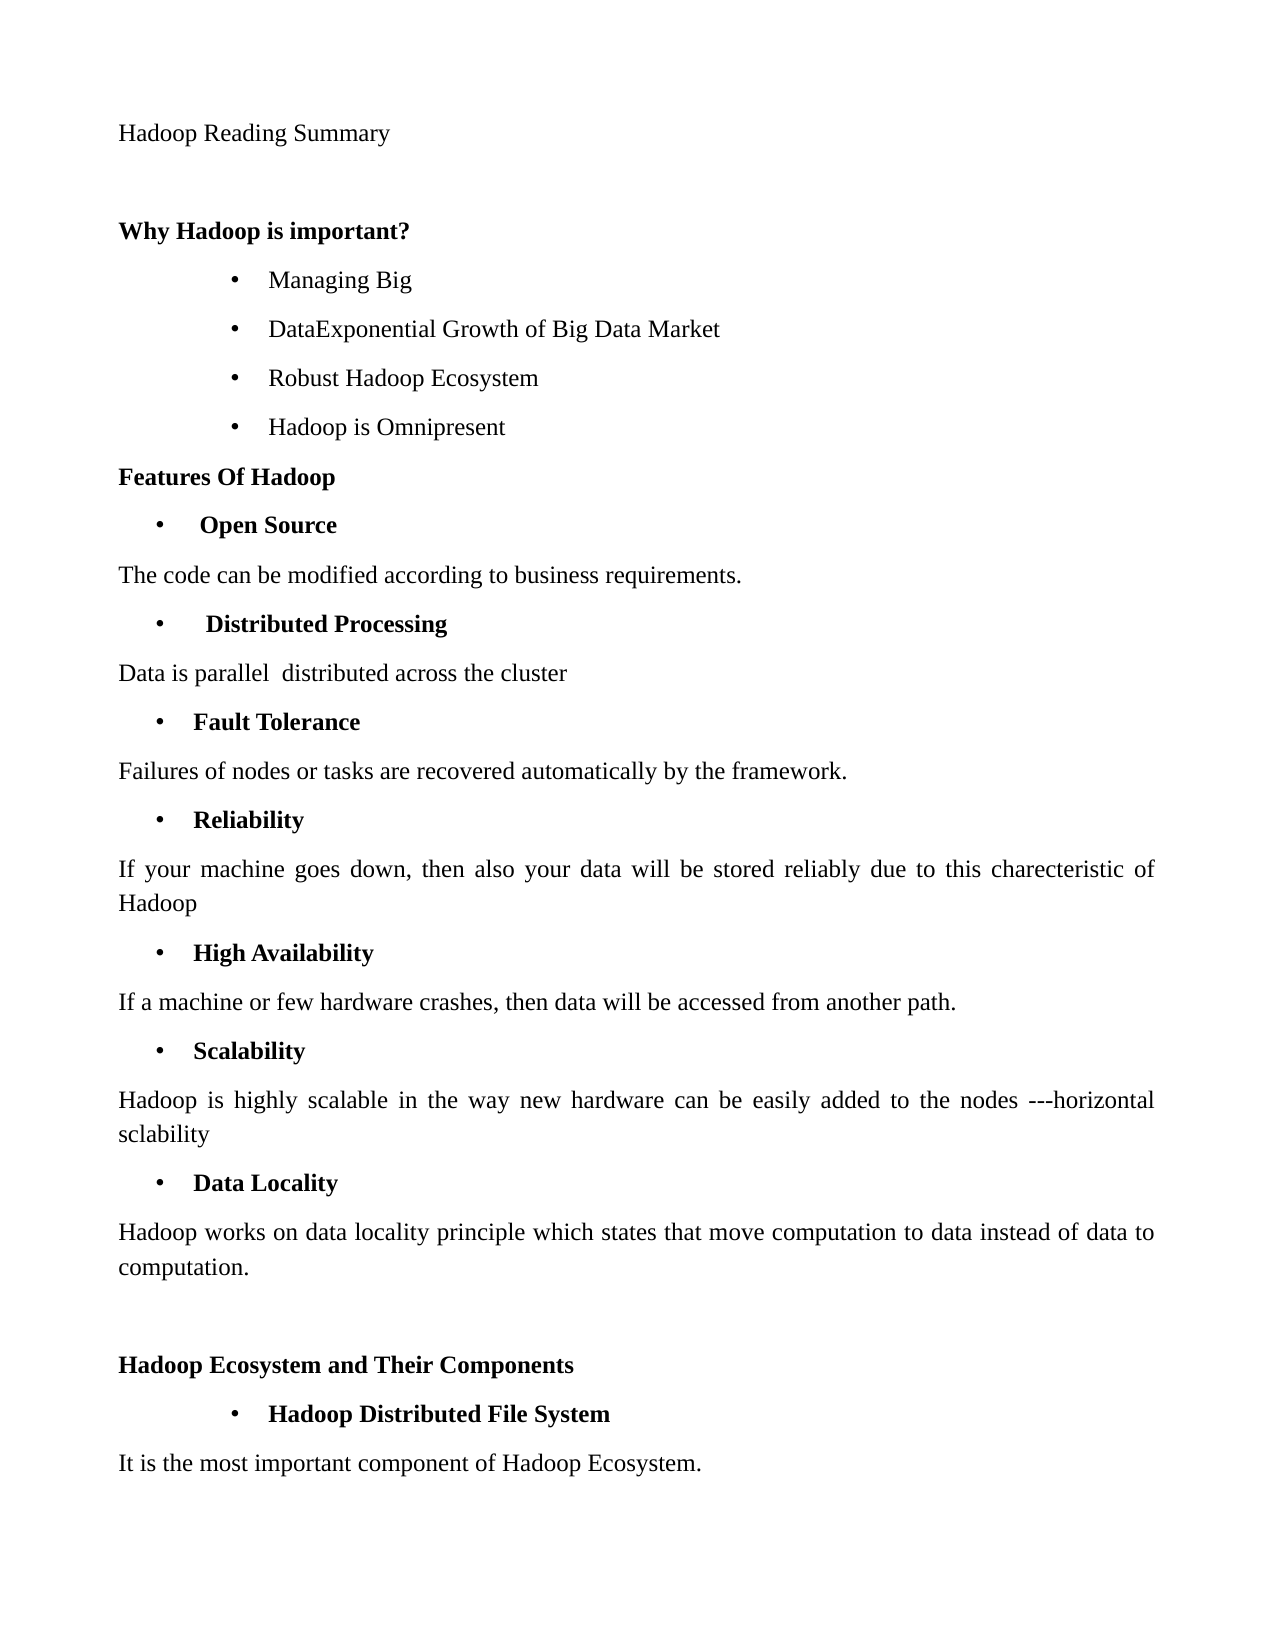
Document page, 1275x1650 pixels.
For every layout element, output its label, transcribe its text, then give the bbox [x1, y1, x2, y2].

text Data is parallel distributed across the cluster [118, 658, 1157, 687]
list Data Locality [156, 1168, 1157, 1197]
list Hadoop is Omnipresent [231, 412, 1157, 441]
list Fault Tolerance [156, 707, 1157, 736]
text Hadoop is highly scalable in the way new hardware can be easily added to the nodes ---horizontal sclability [118, 1085, 1157, 1148]
list DataExponential Growth of Big Data Market [231, 314, 1157, 343]
text Features Of Hadoop [118, 462, 1157, 490]
list Distributed Processing [156, 609, 1157, 637]
list High Availability [156, 938, 1157, 966]
list Reliability [156, 805, 1157, 834]
text The code can be modified according to business requirements. [118, 560, 1157, 588]
list Scalability [156, 1036, 1157, 1064]
text Hadoop Ecosystem and Their Components [118, 1350, 1157, 1379]
list Hadoop Distributed File System [231, 1399, 1157, 1428]
list Open Source [156, 511, 1157, 539]
text Failures of nodes or tasks are recovered automatically by the framework. [118, 756, 1157, 785]
list Robust Hadoop Ecosystem [231, 363, 1157, 392]
text Hadoop Reading Summary [118, 118, 1157, 147]
text If your machine goes down, then also your data will be stored reliably due to this charecteristic of Hadoop [118, 854, 1157, 917]
text If a machine or few hardware crashes, then data will be accessed from another path. [118, 987, 1157, 1015]
list Managing Big [231, 265, 1157, 294]
text It is the most important component of Hadoop Ecosystem. [118, 1448, 1157, 1477]
text Why Hadoop is important? [118, 216, 1157, 245]
text Hadoop works on data locality principle which states that move computation to data instead of data to computation. [118, 1217, 1157, 1281]
